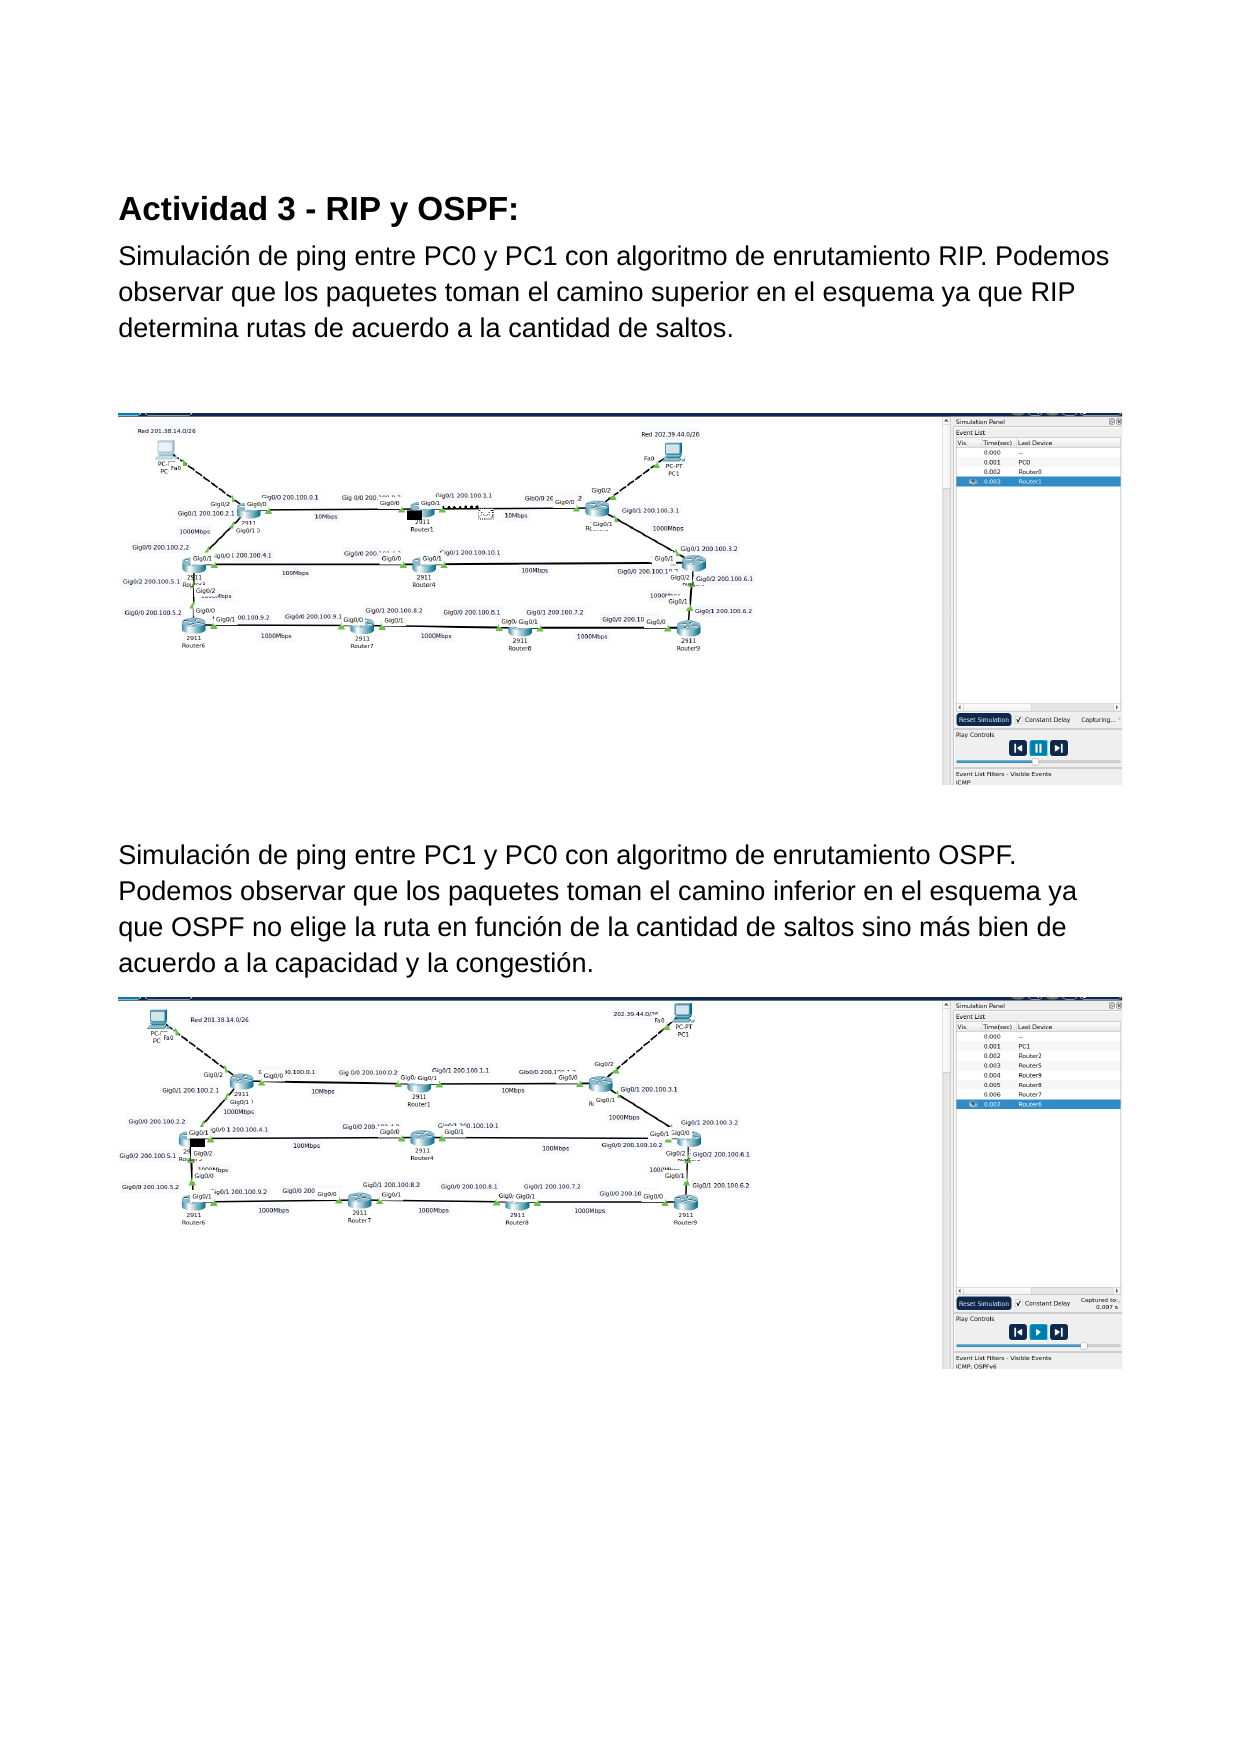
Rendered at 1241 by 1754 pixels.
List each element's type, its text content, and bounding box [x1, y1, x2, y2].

subtitle Actividad 3 - RIP y OSPF: [118, 189, 1122, 228]
text Simulación de ping entre PC0 y PC1 con algoritmo de enrutamiento RIP. Podemos observar que los paquetes toman el camino superior en el esquema ya que RIP determina rutas de acuerdo a la cantidad de saltos. [118, 240, 1122, 343]
picture [118, 413, 1123, 785]
picture [118, 997, 1123, 1369]
text Simulación de ping entre PC1 y PC0 con algoritmo de enrutamiento OSPF. Podemos observar que los paquetes toman el camino inferior en el esquema ya que OSPF no elige la ruta en función de la cantidad de saltos sino más bien de acuerdo a la capacidad y la congestión. [118, 839, 1122, 978]
